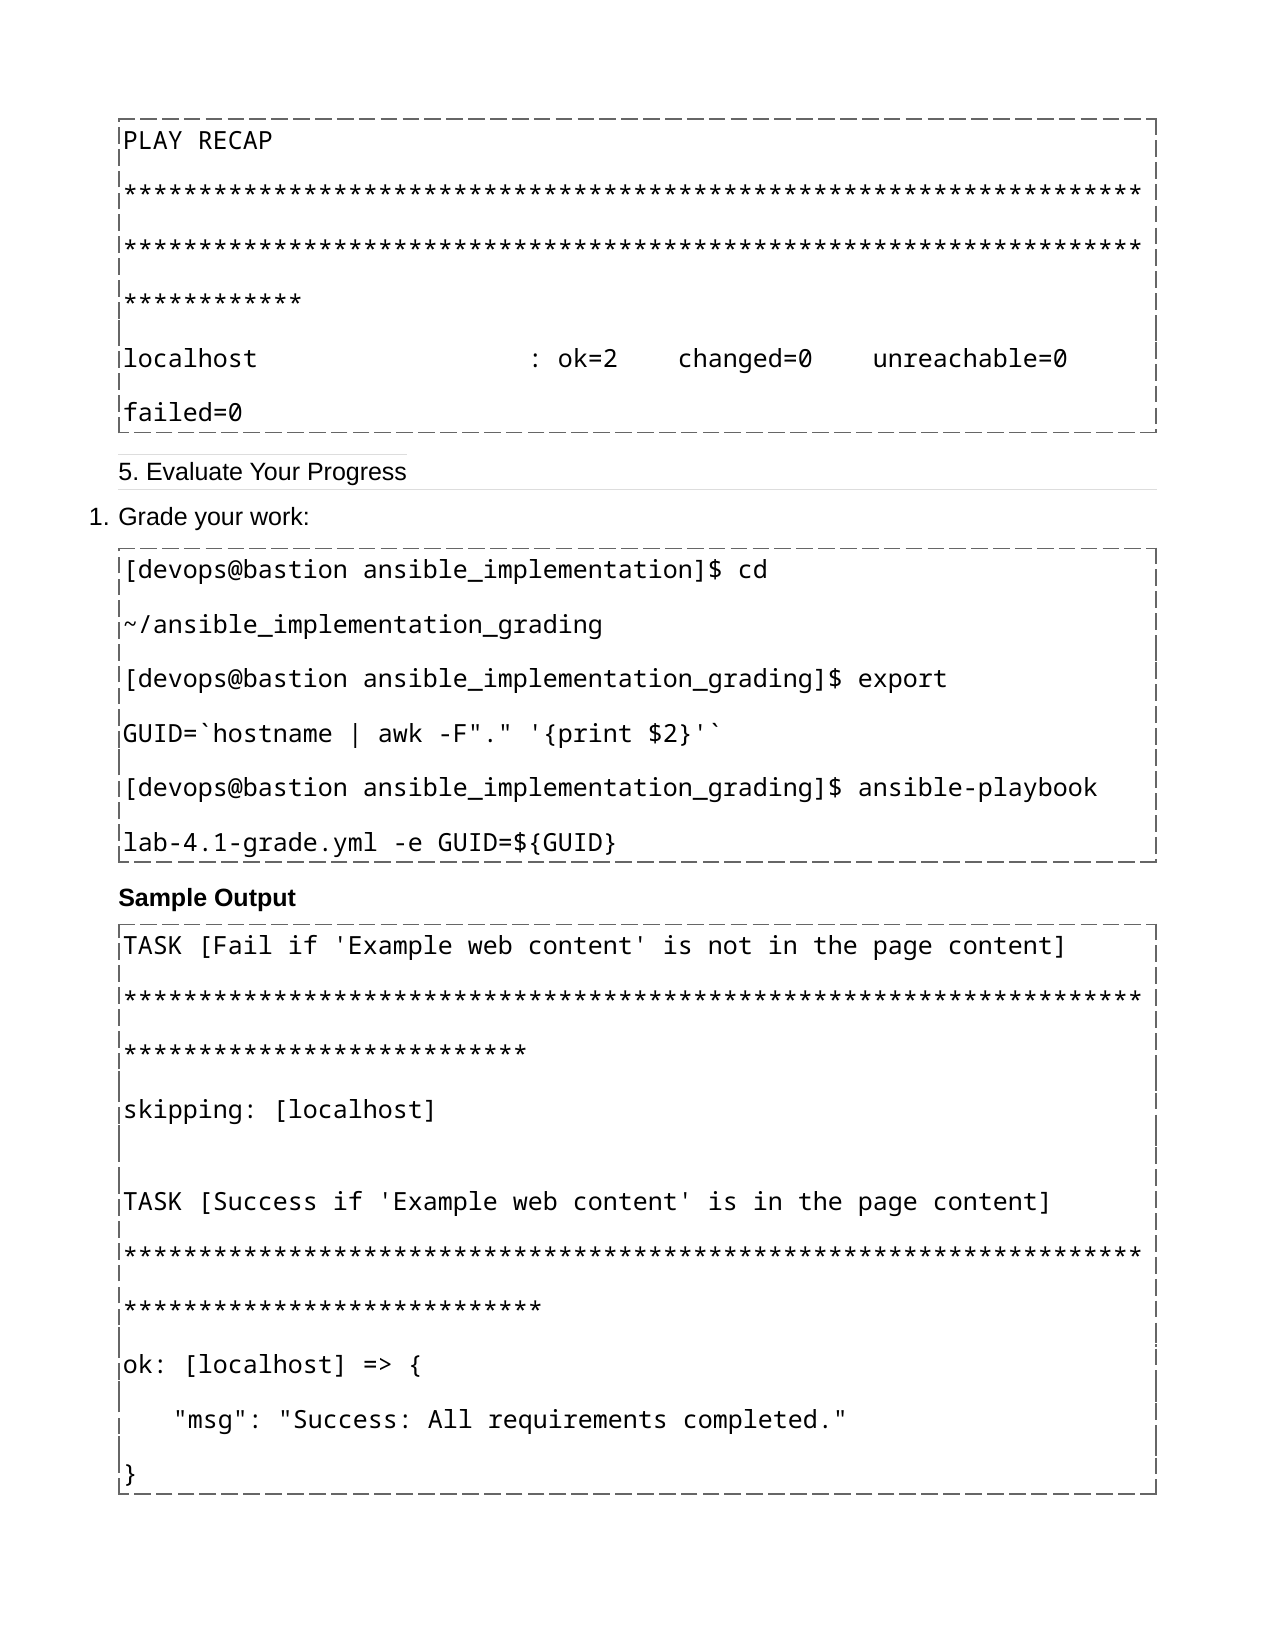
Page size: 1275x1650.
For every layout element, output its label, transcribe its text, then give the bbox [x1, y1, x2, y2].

list Sample Output [118, 883, 1157, 912]
list skipping: [localhost] [118, 1087, 1157, 1125]
list "msg": "Success: All requirements completed." [118, 1397, 1157, 1436]
list TASK [Fail if 'Example web content' is not in the page content] *********************************************************************************************** [118, 923, 1157, 1071]
subtitle 5. Evaluate Your Progress [118, 454, 1157, 489]
list Grade your work: [118, 501, 1157, 530]
list } [118, 1452, 1157, 1494]
list [devops@bastion ansible_implementation_grading]$ ansible-playbook lab-4.1-grade.yml -e GUID=${GUID} [118, 765, 1157, 863]
list TASK [Success if 'Example web content' is in the page content] ************************************************************************************************ [118, 1179, 1157, 1327]
list [devops@bastion ansible_implementation]$ cd ~/ansible_implementation_grading [118, 547, 1157, 640]
list [devops@bastion ansible_implementation_grading]$ export GUID=`hostname | awk -F"." '{print $2}'` [118, 656, 1157, 749]
list localhost : ok=2 changed=0 unreachable=0 failed=0 [118, 336, 1157, 433]
list PLAY RECAP **************************************************************************************************************************************************** [118, 118, 1157, 320]
list ok: [localhost] => { [118, 1343, 1157, 1381]
